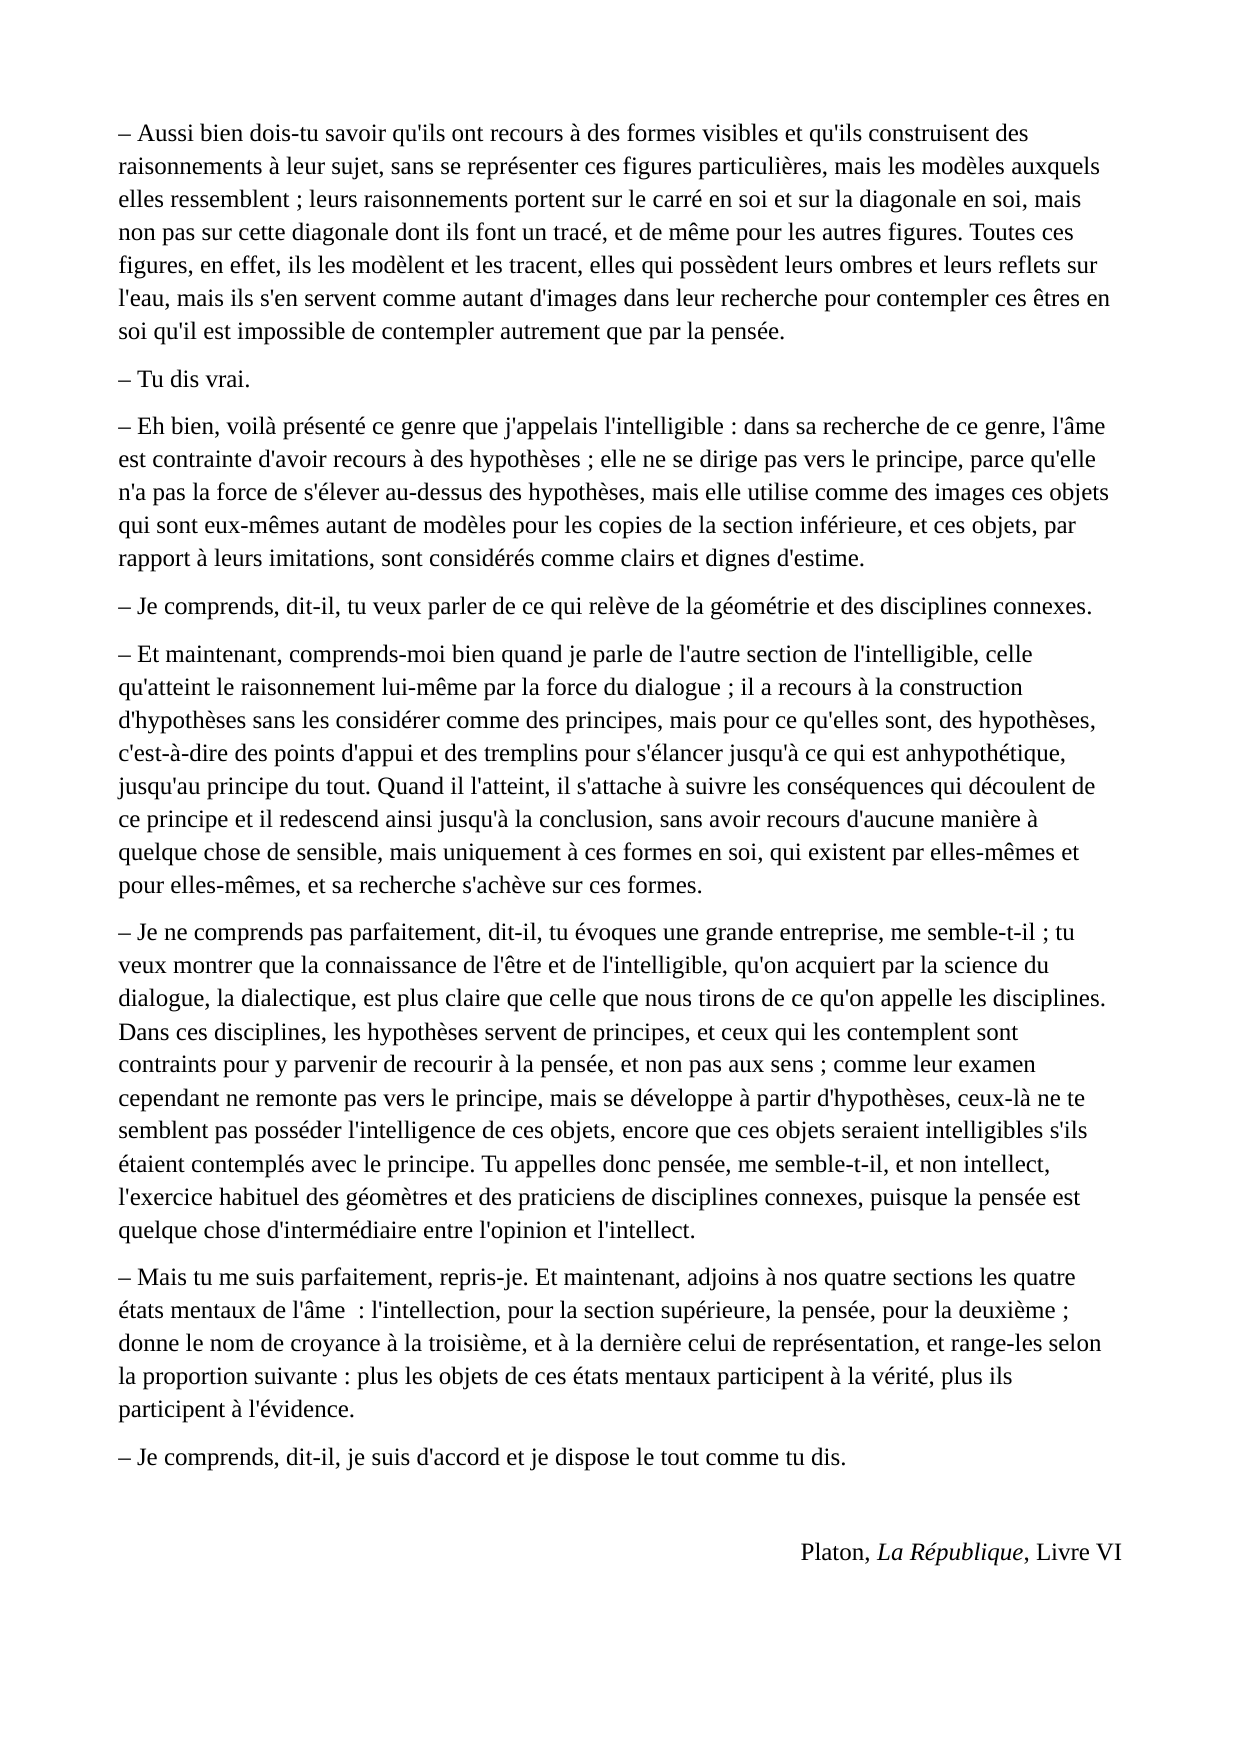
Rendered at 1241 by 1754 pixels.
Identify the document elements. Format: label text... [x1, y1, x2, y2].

text – Je ne comprends pas parfaitement, dit-il, tu évoques une grande entreprise, me semble-t-il ; tu veux montrer que la connaissance de l'être et de l'intelligible, qu'on acquiert par la science du dialogue, la dialectique, est plus claire que celle que nous tirons de ce qu'on appelle les disciplines. Dans ces disciplines, les hypothèses servent de principes, et ceux qui les contemplent sont contraints pour y parvenir de recourir à la pensée, et non pas aux sens ; comme leur examen cependant ne remonte pas vers le principe, mais se développe à partir d'hypothèses, ceux-là ne te semblent pas posséder l'intelligence de ces objets, encore que ces objets seraient intelligibles s'ils étaient contemplés avec le principe. Tu appelles donc pensée, me semble-t-il, et non intellect, l'exercice habituel des géomètres et des praticiens de disciplines connexes, puisque la pensée est quelque chose d'intermédiaire entre l'opinion et l'intellect. [118, 917, 1122, 1243]
text Platon, La République, Livre VI [118, 1537, 1122, 1566]
text – Aussi bien dois-tu savoir qu'ils ont recours à des formes visibles et qu'ils construisent des raisonnements à leur sujet, sans se représenter ces figures particulières, mais les modèles auxquels elles ressemblent ; leurs raisonnements portent sur le carré en soi et sur la diagonale en soi, mais non pas sur cette diagonale dont ils font un tracé, et de même pour les autres figures. Toutes ces figures, en effet, ils les modèlent et les tracent, elles qui possèdent leurs ombres et leurs reflets sur l'eau, mais ils s'en servent comme autant d'images dans leur recherche pour contempler ces êtres en soi qu'il est impossible de contempler autrement que par la pensée. [118, 118, 1122, 345]
text – Je comprends, dit-il, je suis d'accord et je dispose le tout comme tu dis. [118, 1442, 1122, 1471]
text – Tu dis vrai. [118, 364, 1122, 393]
text – Mais tu me suis parfaitement, repris-je. Et maintenant, adjoins à nos quatre sections les quatre états mentaux de l'âme : l'intellection, pour la section supérieure, la pensée, pour la deuxième ; donne le nom de croyance à la troisième, et à la dernière celui de représentation, et range-les selon la proportion suivante : plus les objets de ces états mentaux participent à la vérité, plus ils participent à l'évidence. [118, 1262, 1122, 1423]
text – Eh bien, voilà présenté ce genre que j'appelais l'intelligible : dans sa recherche de ce genre, l'âme est contrainte d'avoir recours à des hypothèses ; elle ne se dirige pas vers le principe, parce qu'elle n'a pas la force de s'élever au-dessus des hypothèses, mais elle utilise comme des images ces objets qui sont eux-mêmes autant de modèles pour les copies de la section inférieure, et ces objets, par rapport à leurs imitations, sont considérés comme clairs et dignes d'estime. [118, 411, 1122, 572]
text – Et maintenant, comprends-moi bien quand je parle de l'autre section de l'intelligible, celle qu'atteint le raisonnement lui-même par la force du dialogue ; il a recours à la construction d'hypothèses sans les considérer comme des principes, mais pour ce qu'elles sont, des hypothèses, c'est-à-dire des points d'appui et des tremplins pour s'élancer jusqu'à ce qui est anhypothétique, jusqu'au principe du tout. Quand il l'atteint, il s'attache à suivre les conséquences qui découlent de ce principe et il redescend ainsi jusqu'à la conclusion, sans avoir recours d'aucune manière à quelque chose de sensible, mais uniquement à ces formes en soi, qui existent par elles-mêmes et pour elles-mêmes, et sa recherche s'achève sur ces formes. [118, 639, 1122, 899]
text – Je comprends, dit-il, tu veux parler de ce qui relève de la géométrie et des disciplines connexes. [118, 591, 1122, 620]
